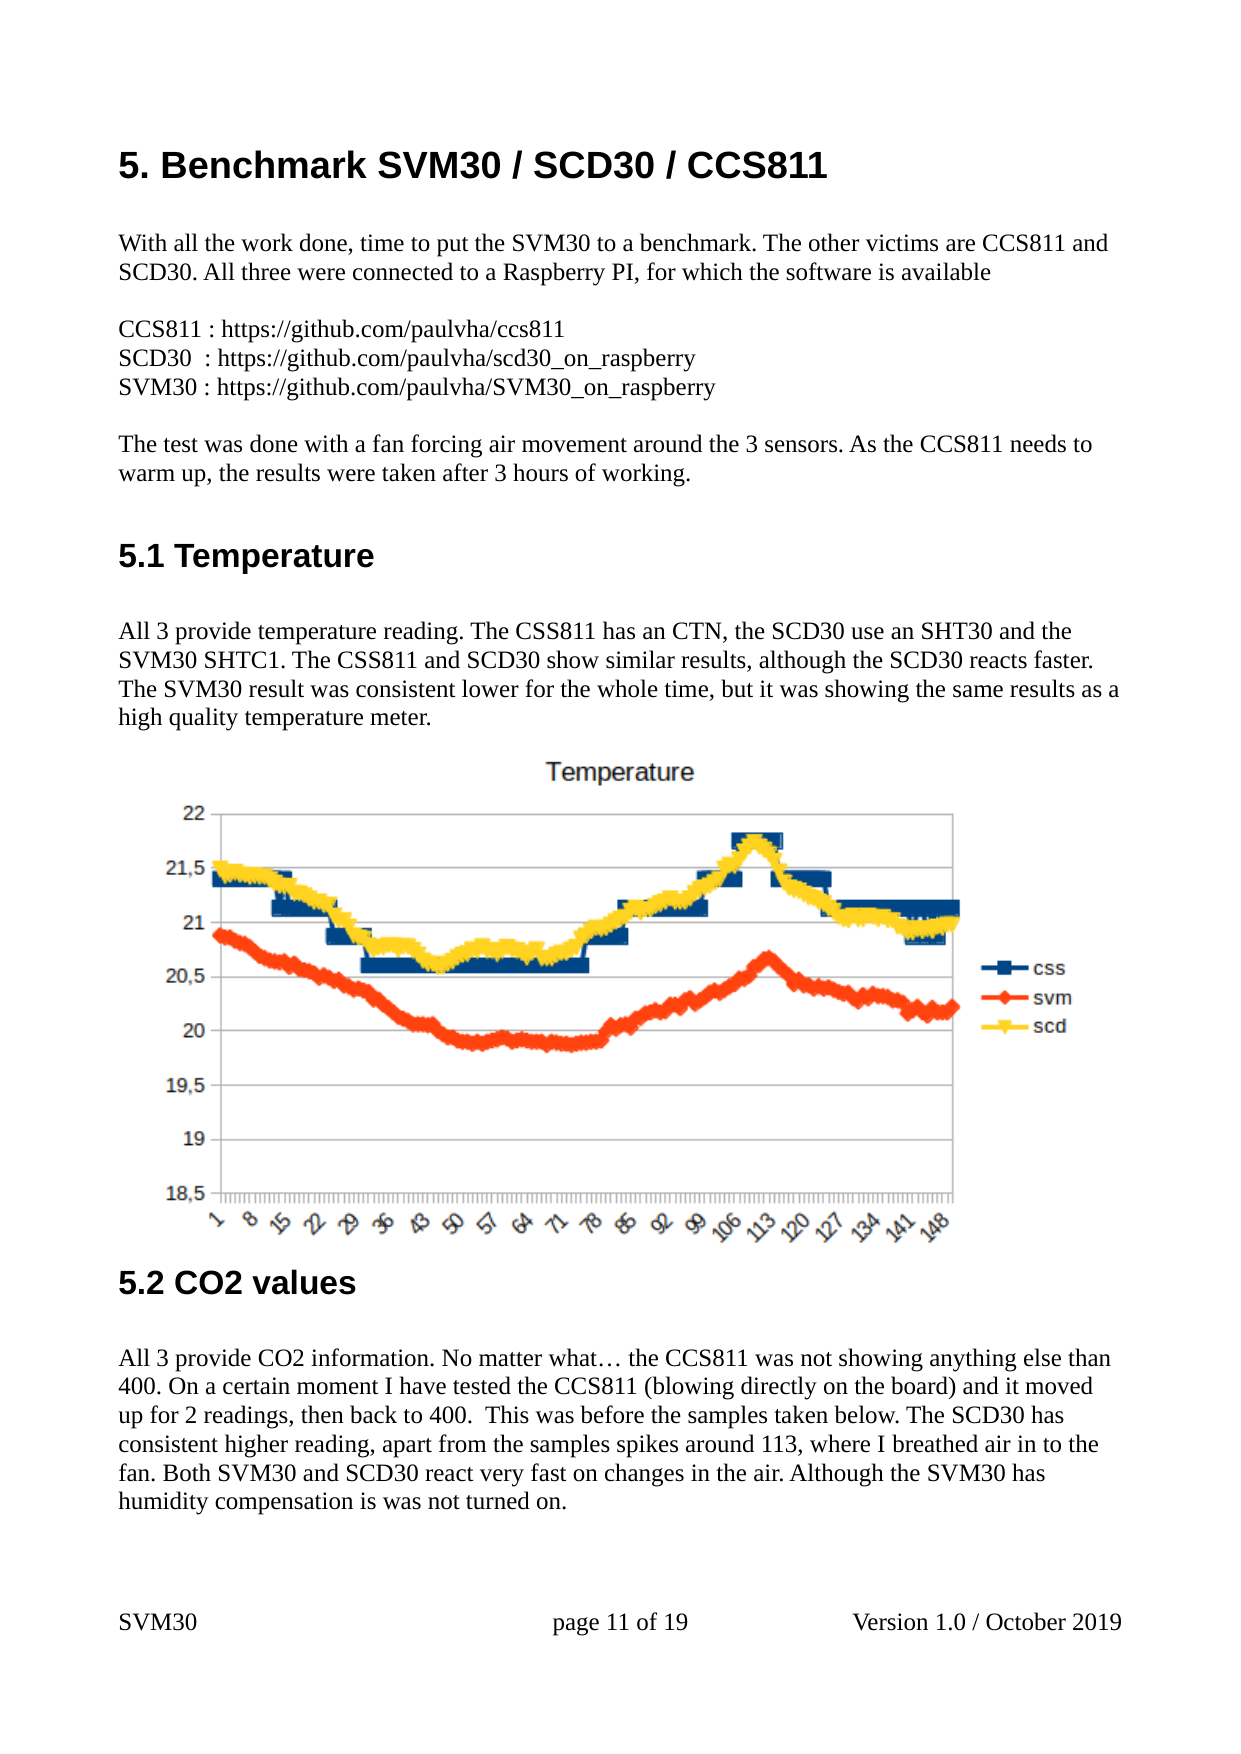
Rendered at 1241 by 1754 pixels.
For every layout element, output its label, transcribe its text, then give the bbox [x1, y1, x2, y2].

picture [147, 731, 1093, 1263]
text The test was done with a fan forcing air movement around the 3 sensors. As the CCS811 needs to warm up, the results were taken after 3 hours of working. [118, 429, 1122, 487]
subtitle 5.1 Temperature [118, 536, 1122, 575]
text All 3 provide CO2 information. No matter what… the CCS811 was not showing anything else than 400. On a certain moment I have tested the CCS811 (blowing directly on the board) and it moved up for 2 readings, then back to 400. This was before the samples taken below. The SCD30 has consistent higher reading, apart from the samples spikes around 113, where I breathed air in to the fan. Both SVM30 and SCD30 react very fast on changes in the air. Although the SVM30 has humidity compensation is was not turned on. [118, 1343, 1122, 1515]
text SVM30 : https://github.com/paulvha/SVM30_on_raspberry [118, 372, 1122, 401]
subtitle 5. Benchmark SVM30 / SCD30 / CCS811 [118, 143, 1122, 187]
text All 3 provide temperature reading. The CSS811 has an CTN, the SCD30 use an SHT30 and the SVM30 SHTC1. The CSS811 and SCD30 show similar results, although the SCD30 reacts faster. The SVM30 result was consistent lower for the whole time, but it was showing the same results as a high quality temperature meter. [118, 616, 1122, 731]
text With all the work done, time to put the SVM30 to a benchmark. The other victims are CCS811 and SCD30. All three were connected to a Raspberry PI, for which the software is available [118, 228, 1122, 286]
subtitle 5.2 CO2 values [118, 752, 1122, 1301]
text SCD30 : https://github.com/paulvha/scd30_on_raspberry [118, 343, 1122, 372]
text CCS811 : https://github.com/paulvha/ccs811 [118, 314, 1122, 343]
